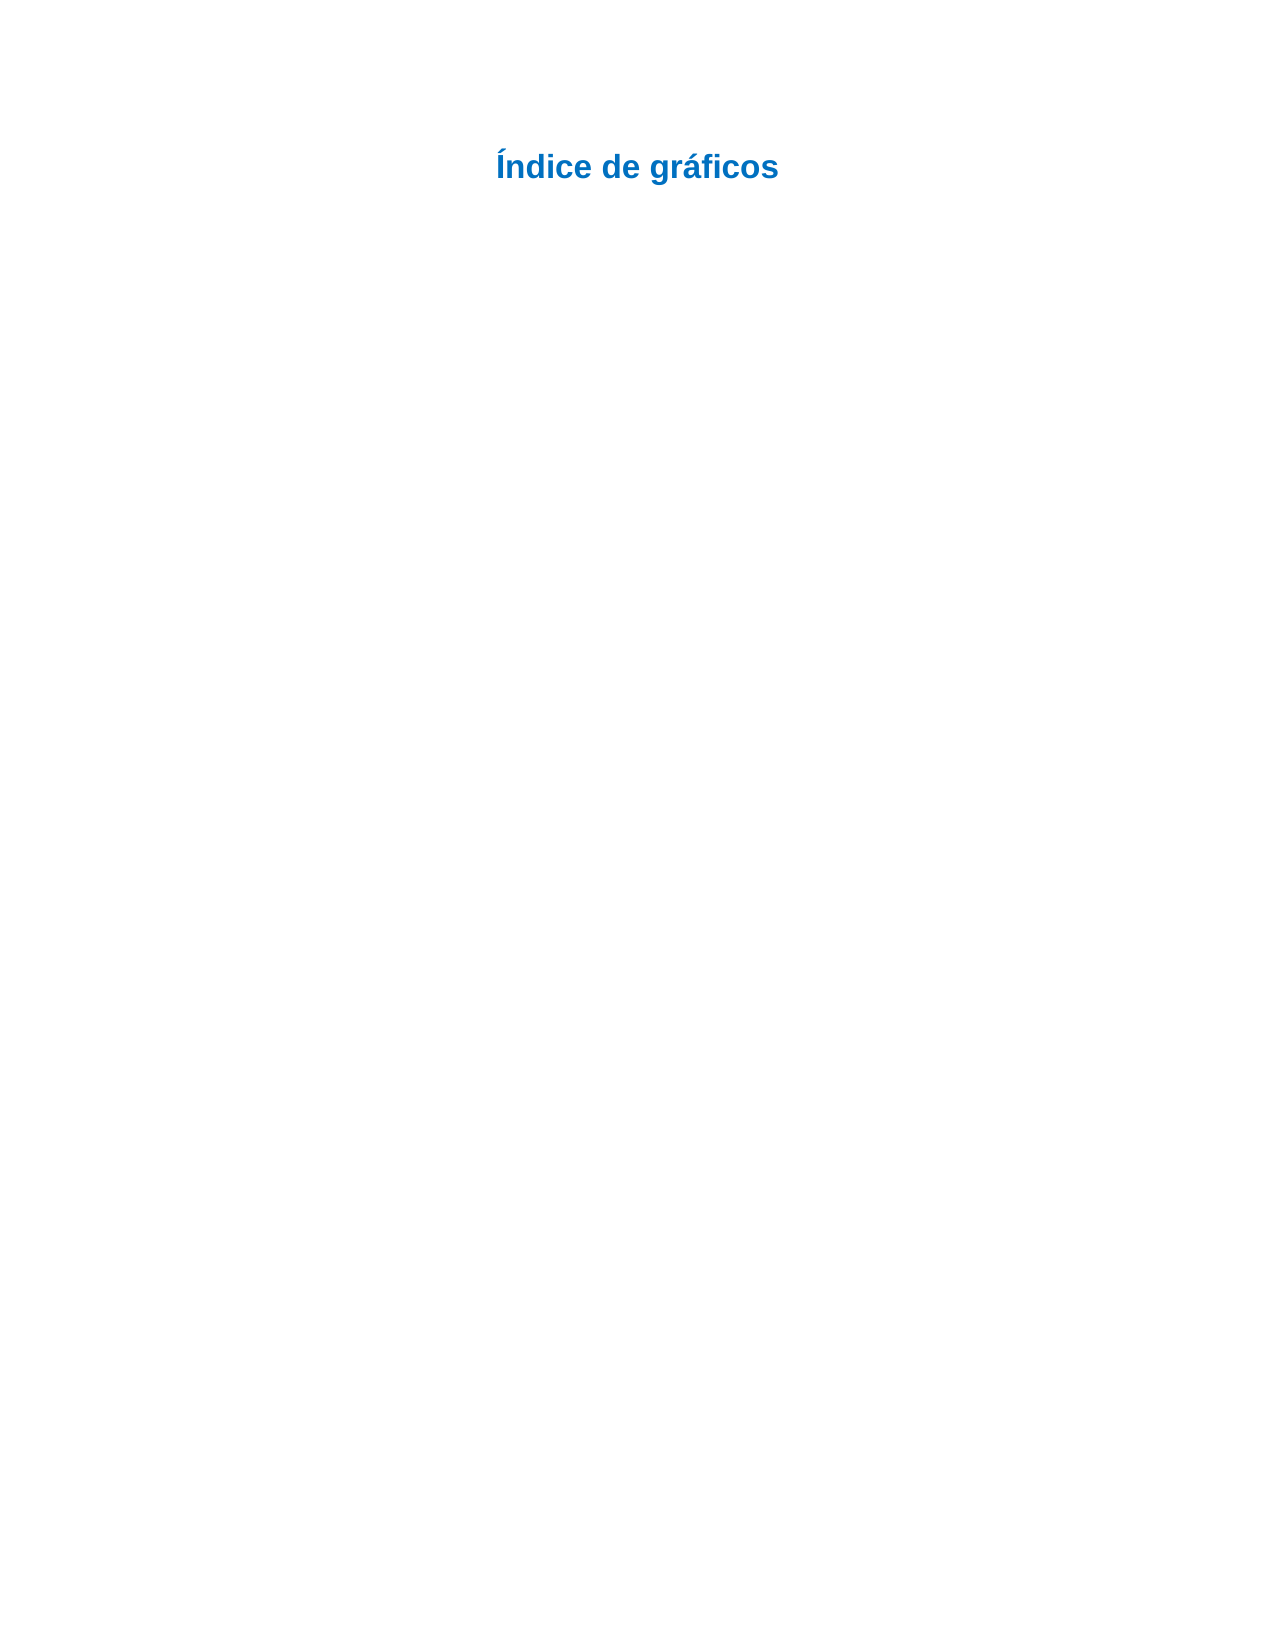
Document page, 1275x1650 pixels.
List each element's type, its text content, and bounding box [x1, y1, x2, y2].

text Índice de gráficos [177, 148, 1098, 186]
